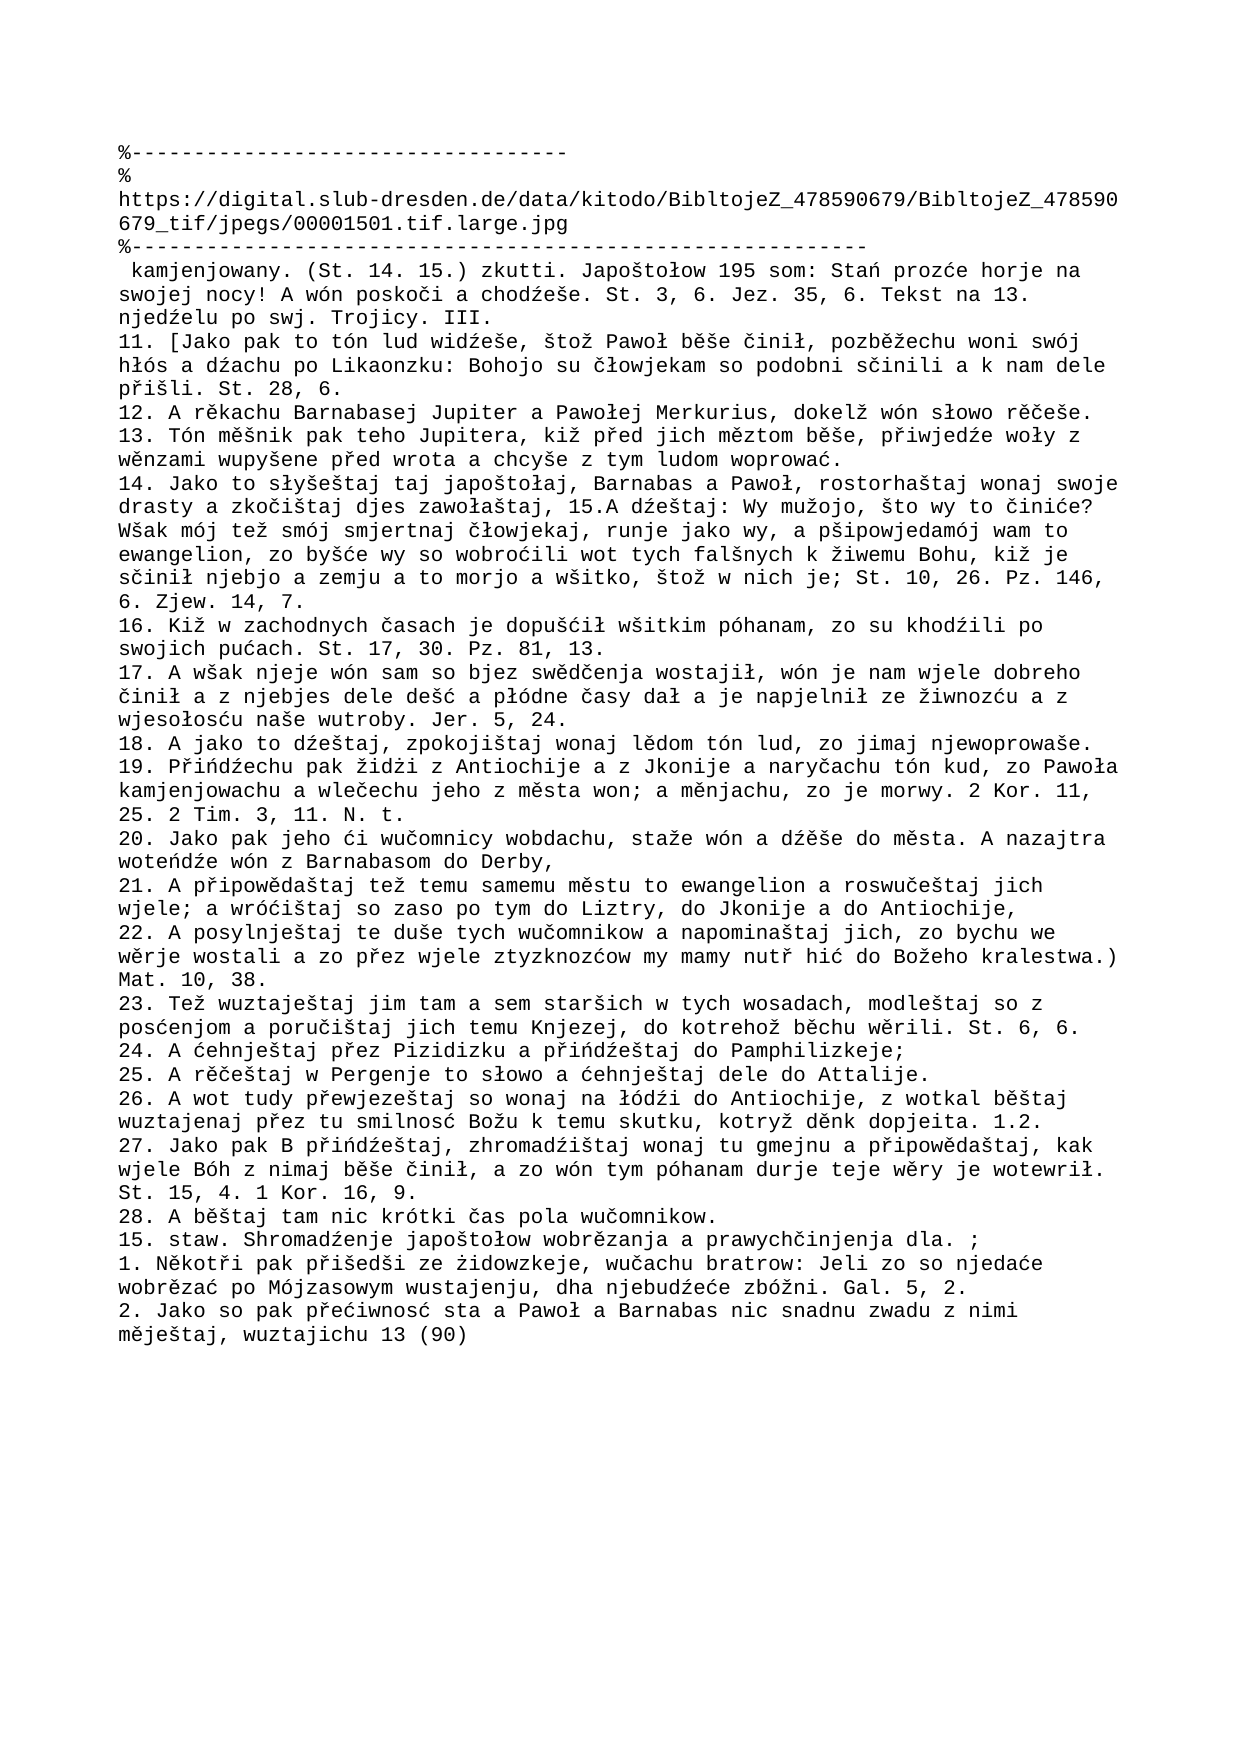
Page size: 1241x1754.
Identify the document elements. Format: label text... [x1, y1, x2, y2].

text %----------------------------------- [118, 142, 1122, 165]
text 11. [Jako pak to tón lud widźeše, štož Pawoł běše činił, pozběžechu woni swój hłós a dźachu po Likaonzku: Bohojo su čłowjekam so podobni sčinili a k nam dele přišli. St. 28, 6. [118, 331, 1122, 402]
text 16. Kiž w zachodnych časach je dopušćił wšitkim póhanam, zo su khodźili po swojich pućach. St. 17, 30. Pz. 81, 13. [118, 615, 1122, 662]
text 20. Jako pak jeho ći wučomnicy wobdachu, staže wón a dźěše do města. A nazajtra woteńdźe wón z Barnabasom do Derby, [118, 827, 1122, 875]
text 19. Přińdźechu pak židżi z Antiochije a z Jkonije a naryčachu tón kud, zo Pawoła kamjenjowachu a wlečechu jeho z města won; a měnjachu, zo je morwy. 2 Kor. 11, 25. 2 Tim. 3, 11. N. t. [118, 757, 1122, 827]
text kamjenjowany. (St. 14. 15.) zkutti. Japoštołow 195 som: Stań prozće horje na swojej nocy! A wón poskoči a chodźeše. St. 3, 6. Jez. 35, 6. Tekst na 13. njedźelu po swj. Trojicy. III. [118, 260, 1122, 331]
text 23. Tež wuztaještaj jim tam a sem staršich w tych wosadach, modleštaj so z posćenjom a poručištaj jich temu Knjezej, do kotrehož běchu wěrili. St. 6, 6. [118, 993, 1122, 1040]
text 13. Tón měšnik pak teho Jupitera, kiž před jich měztom běše, přiwjedźe woły z wěnzami wupyšene před wrota a chcyše z tym ludom woprować. [118, 426, 1122, 473]
text 14. Jako to słyšeštaj taj japoštołaj, Barnabas a Pawoł, rostorhaštaj wonaj swoje drasty a zkočištaj djes zawołaštaj, 15.A dźeštaj: Wy mužojo, što wy to činiće? Wšak mój tež smój smjertnaj čłowjekaj, runje jako wy, a pšipowjedamój wam to ewangelion, zo byšće wy so wobroćili wot tych falšnych k žiwemu Bohu, kiž je sčinił njebjo a zemju a to morjo a wšitko, štož w nich je; St. 10, 26. Pz. 146, 6. Zjew. 14, 7. [118, 473, 1122, 615]
text 12. A rěkachu Barnabasej Jupiter a Pawołej Merkurius, dokelž wón słowo rěčeše. [118, 402, 1122, 426]
text % https://digital.slub-dresden.de/data/kitodo/BibltojeZ_478590679/BibltojeZ_478590679_tif/jpegs/00001501.tif.large.jpg [118, 165, 1122, 236]
text 26. A wot tudy přewjezeštaj so wonaj na łódźi do Antiochije, z wotkal běštaj wuztajenaj přez tu smilnosć Božu k temu skutku, kotryž děnk dopjeita. 1.2. [118, 1088, 1122, 1135]
text 27. Jako pak B přińdźeštaj, zhromadźištaj wonaj tu gmejnu a připowědaštaj, kak wjele Bóh z nimaj běše činił, a zo wón tym póhanam durje teje wěry je wotewrił. St. 15, 4. 1 Kor. 16, 9. [118, 1135, 1122, 1206]
text 25. A rěčeštaj w Pergenje to słowo a ćehnještaj dele do Attalije. [118, 1064, 1122, 1088]
text 15. staw. Shromadźenje japoštołow wobrězanja a prawychčinjenja dla. ; [118, 1229, 1122, 1253]
text %----------------------------------------------------------- [118, 236, 1122, 260]
text 18. A jako to dźeštaj, zpokojištaj wonaj lědom tón lud, zo jimaj njewoprowaše. [118, 733, 1122, 757]
text 28. A běštaj tam nic krótki čas pola wučomnikow. [118, 1206, 1122, 1229]
text 1. Někotři pak přišedši ze żidowzkeje, wučachu bratrow: Jeli zo so njedaće wobrězać po Mójzasowym wustajenju, dha njebudźeće zbóžni. Gal. 5, 2. [118, 1253, 1122, 1300]
text 21. A připowědaštaj tež temu samemu městu to ewangelion a roswučeštaj jich wjele; a wróćištaj so zaso po tym do Liztry, do Jkonije a do Antiochije, [118, 875, 1122, 922]
text 22. A posylnještaj te duše tych wučomnikow a napominaštaj jich, zo bychu we wěrje wostali a zo přez wjele ztyzknozćow my mamy nutř hić do Božeho kralestwa.) Mat. 10, 38. [118, 922, 1122, 993]
text 24. A ćehnještaj přez Pizidizku a přińdźeštaj do Pamphilizkeje; [118, 1040, 1122, 1064]
text 17. A wšak njeje wón sam so bjez swědčenja wostajił, wón je nam wjele dobreho činił a z njebjes dele dešć a płódne časy dał a je napjelnił ze žiwnozću a z wjesołosću naše wutroby. Jer. 5, 24. [118, 662, 1122, 733]
text 2. Jako so pak přećiwnosć sta a Pawoł a Barnabas nic snadnu zwadu z nimi měještaj, wuztajichu 13 (90) [118, 1300, 1122, 1348]
